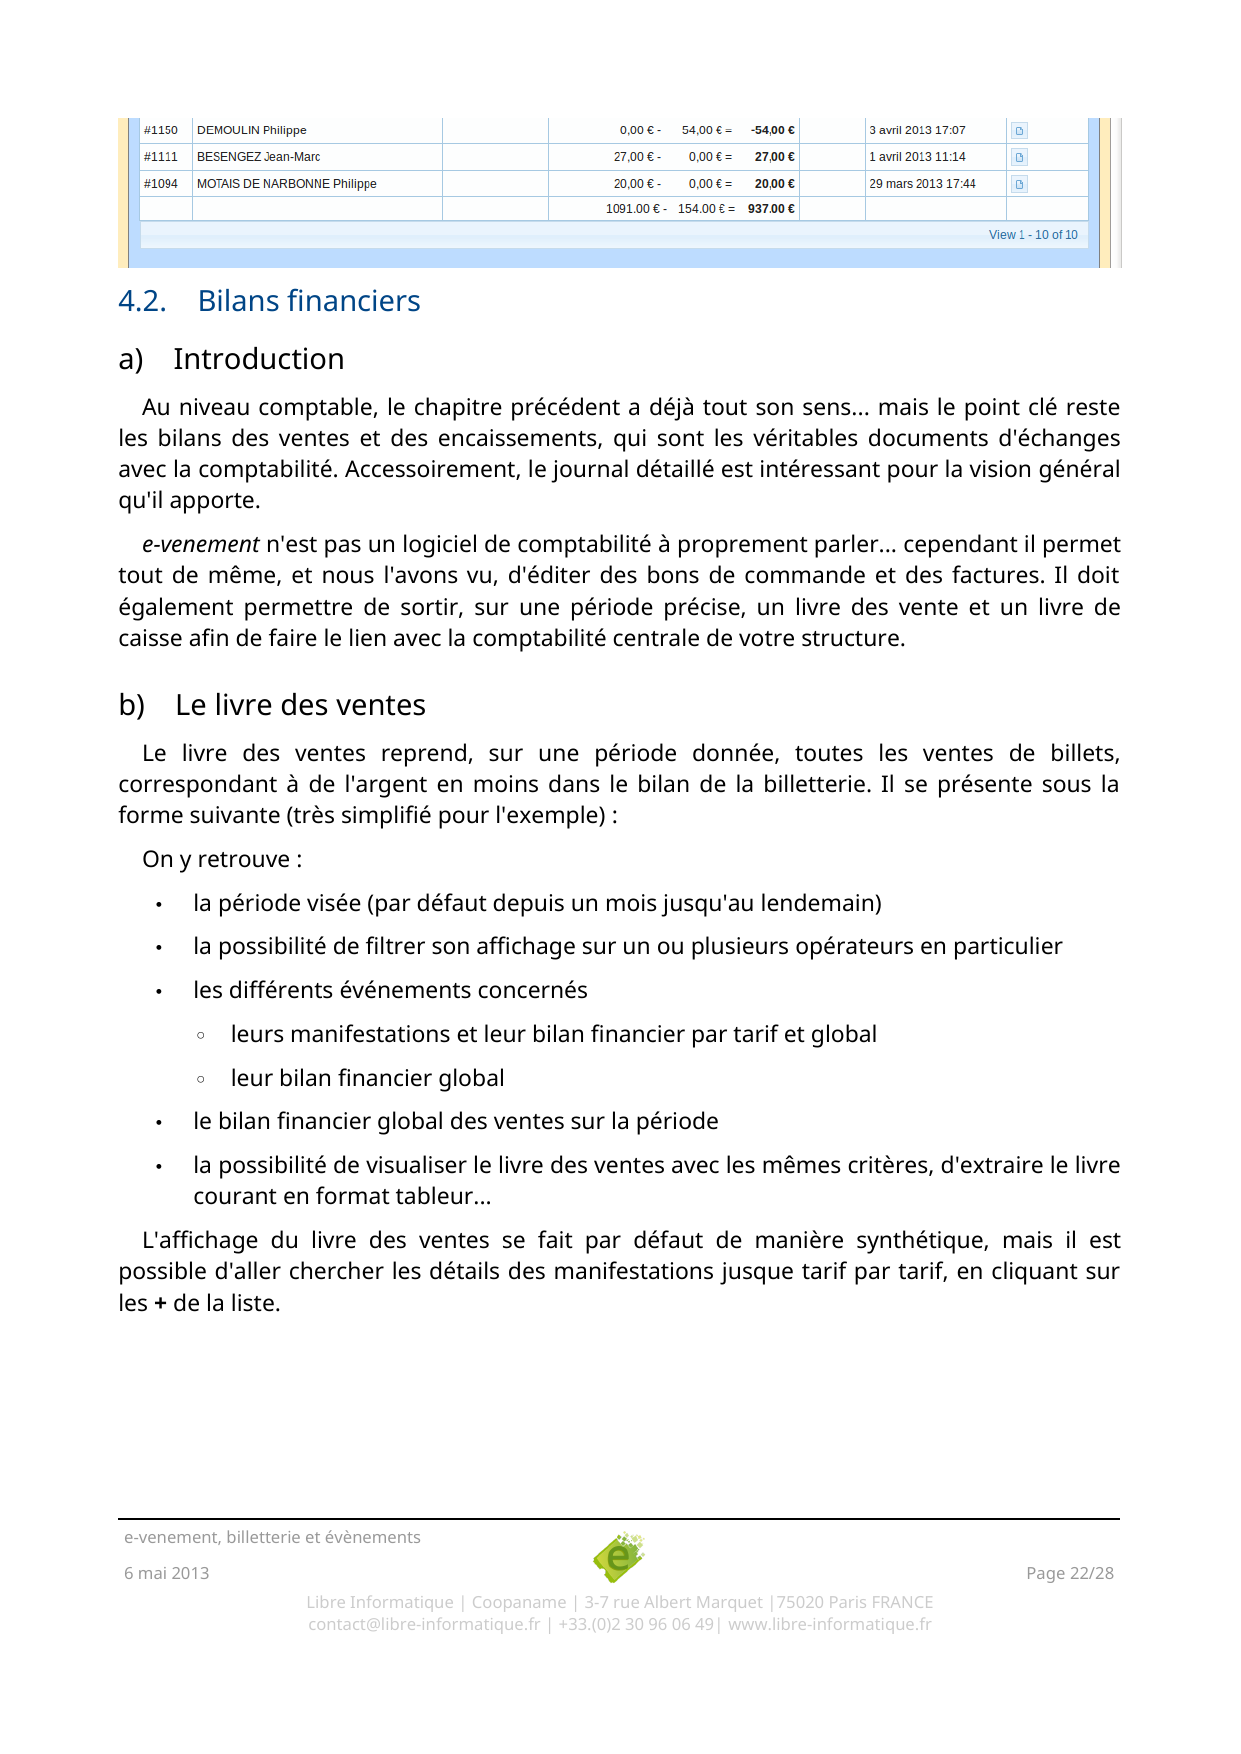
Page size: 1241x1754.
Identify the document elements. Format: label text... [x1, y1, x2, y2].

text Le livre des ventes reprend, sur une période donnée, toutes les ventes de billets, correspondant à de l'argent en moins dans le bilan de la billetterie. Il se présente sous la forme suivante (très simplifié pour l'exemple) : [118, 737, 1122, 830]
list la possibilité de visualiser le livre des ventes avec les mêmes critères, d'extraire le livre courant en format tableur... [156, 1149, 1122, 1212]
picture [590, 1531, 650, 1585]
subtitle Introduction [118, 338, 1122, 378]
subtitle Bilans financiers [118, 280, 1122, 320]
text On y retrouve : [118, 843, 1122, 874]
list la possibilité de filtrer son affichage sur un ou plusieurs opérateurs en particulier [156, 930, 1122, 962]
list leur bilan financier global [193, 1062, 1122, 1093]
list les différents événements concernés [156, 974, 1122, 1005]
list la période visée (par défaut depuis un mois jusqu'au lendemain) [156, 887, 1122, 918]
text Au niveau comptable, le chapitre précédent a déjà tout son sens... mais le point clé reste les bilans des ventes et des encaissements, qui sont les véritables documents d'échanges avec la comptabilité. Accessoirement, le journal détaillé est intéressant pour la vision général qu'il apporte. [118, 391, 1122, 516]
list leurs manifestations et leur bilan financier par tarif et global [193, 1018, 1122, 1049]
text e-venement n'est pas un logiciel de comptabilité à proprement parler... cependant il permet tout de même, et nous l'avons vu, d'éditer des bons de commande et des factures. Il doit également permettre de sortir, sur une période précise, un livre des vente et un livre de caisse afin de faire le lien avec la comptabilité centrale de votre structure. [118, 528, 1122, 653]
subtitle Le livre des ventes [118, 684, 1122, 724]
list le bilan financier global des ventes sur la période [156, 1105, 1122, 1137]
picture [118, 118, 1122, 268]
text L'affichage du livre des ventes se fait par défaut de manière synthétique, mais il est possible d'aller chercher les détails des manifestations jusque tarif par tarif, en cliquant sur les + de la liste. [118, 1224, 1122, 1318]
